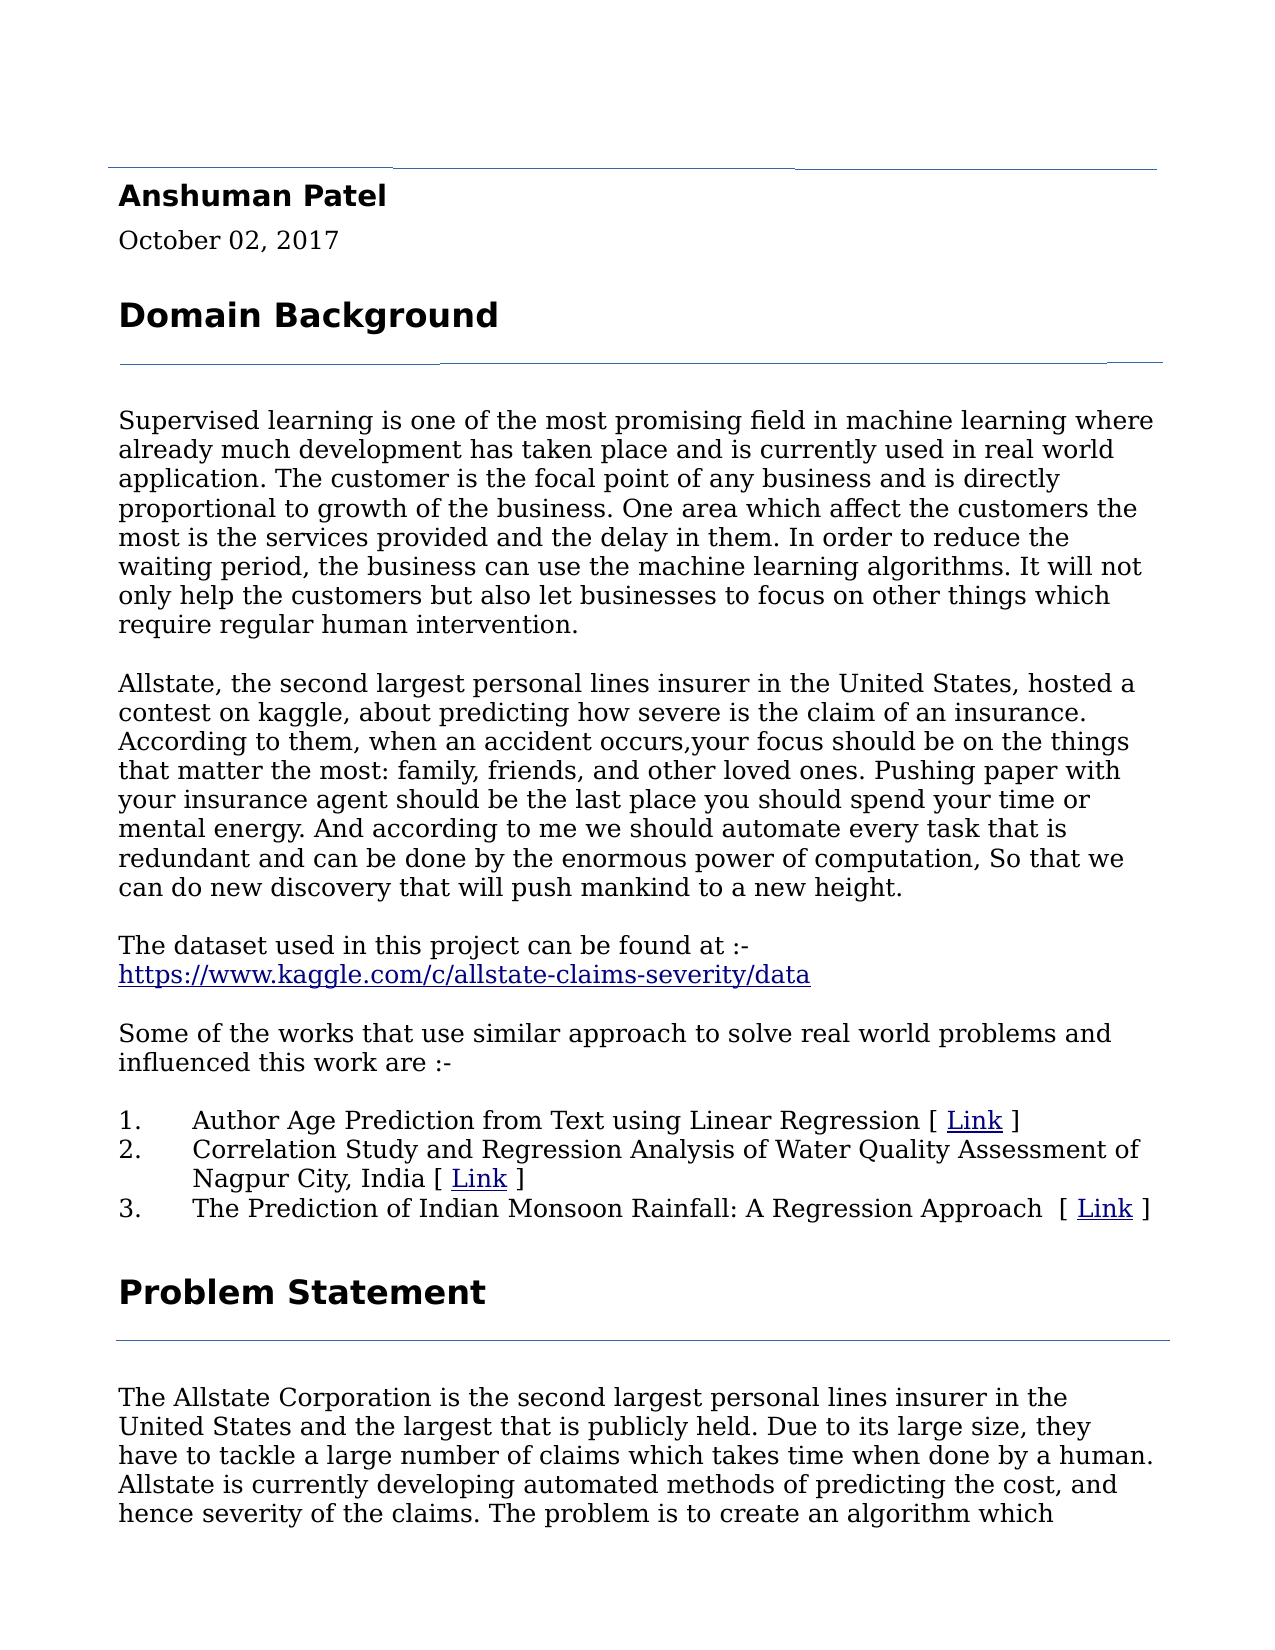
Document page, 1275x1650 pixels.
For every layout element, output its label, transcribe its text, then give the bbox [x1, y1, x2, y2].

text October 02, 2017 [118, 226, 1157, 255]
text The dataset used in this project can be found at :- https://www.kaggle.com/c/allstate-claims-severity/data [118, 931, 1157, 990]
text 2. Correlation Study and Regression Analysis of Water Quality Assessment of Nagpur City, India [ Link ] [118, 1136, 1157, 1194]
text already much development has taken place and is currently used in real world [118, 436, 1157, 465]
text Allstate, the second largest personal lines insurer in the United States, hosted a contest on kaggle, about predicting how severe is the claim of an insurance. According to them, when an accident occurs,your focus should be on the things that matter the most: family, friends, and other loved ones. Pushing paper with your insurance agent should be the last place you should spend your time or mental energy. And according to me we should automate every task that is redundant and can be done by the enormous power of computation, So that we can do new discovery that will push mankind to a new height. [118, 669, 1157, 902]
text application. The customer is the focal point of any business and is directly [118, 465, 1157, 494]
subtitle Domain Background [118, 296, 1157, 336]
text 3. The Prediction of Indian Monsoon Rainfall: A Regression Approach [ Link ] [118, 1194, 1157, 1223]
text Allstate is currently developing automated methods of predicting the cost, and hence severity of the claims. The problem is to create an algorithm which [118, 1470, 1157, 1529]
text The Allstate​ ​Corporation​ is the second largest personal lines insurer in the United States and the largest that is publicly held. Due to its large size, they have to tackle a large number of claims which takes time when done by a human. [118, 1383, 1157, 1470]
text proportional to growth of the business. One area which affect the customers the [118, 494, 1157, 523]
subtitle Anshuman Patel [118, 179, 1157, 213]
text most is the services provided and the delay in them. In order to reduce the waiting period, the business can use the machine learning algorithms. It will not only help the customers but also let businesses to focus on other things which require regular human intervention. [118, 523, 1157, 640]
text Some of the works that use similar approach to solve real world problems and influenced this work are :- [118, 1019, 1157, 1077]
text 1. Author Age Prediction from Text using Linear Regression [ Link ] [118, 1106, 1157, 1136]
subtitle Problem Statement [118, 1273, 1157, 1312]
text Supervised learning is one of the most promising field in machine learning where [118, 406, 1157, 436]
